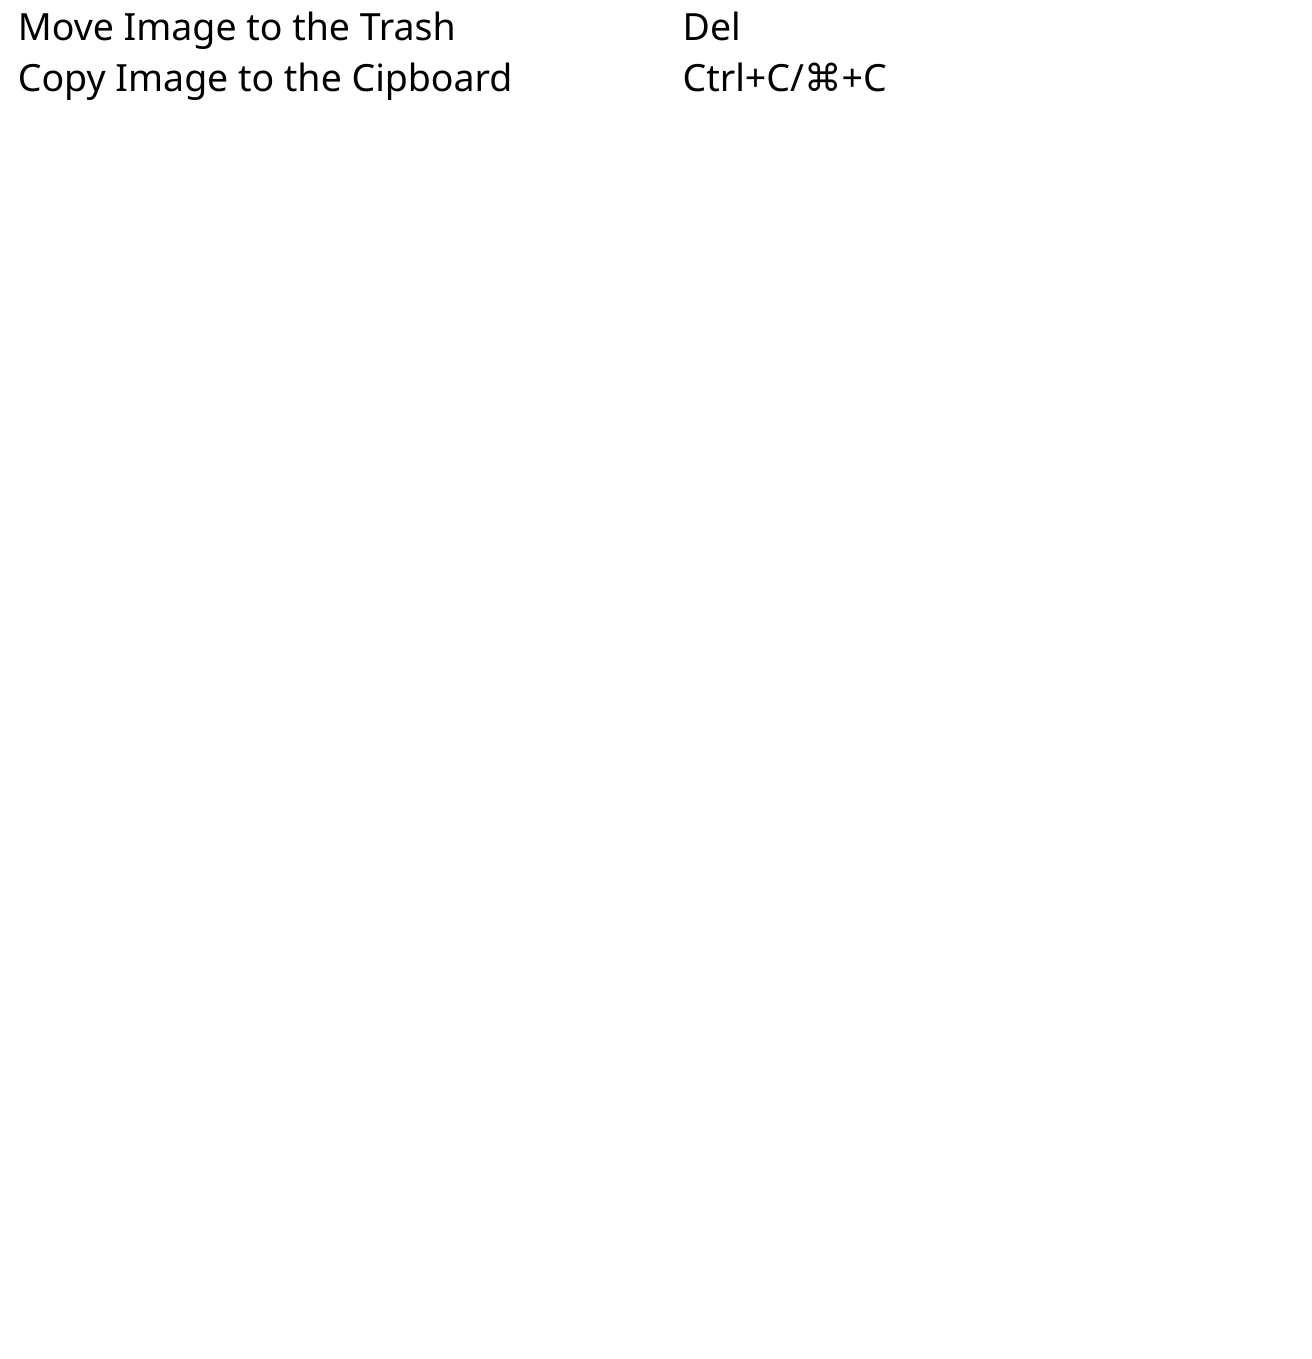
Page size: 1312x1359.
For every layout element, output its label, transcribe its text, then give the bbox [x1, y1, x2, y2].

text Move Image to the Trash Del Copy Image to the Cipboard Ctrl+C/⌘+C [18, 0, 1293, 102]
